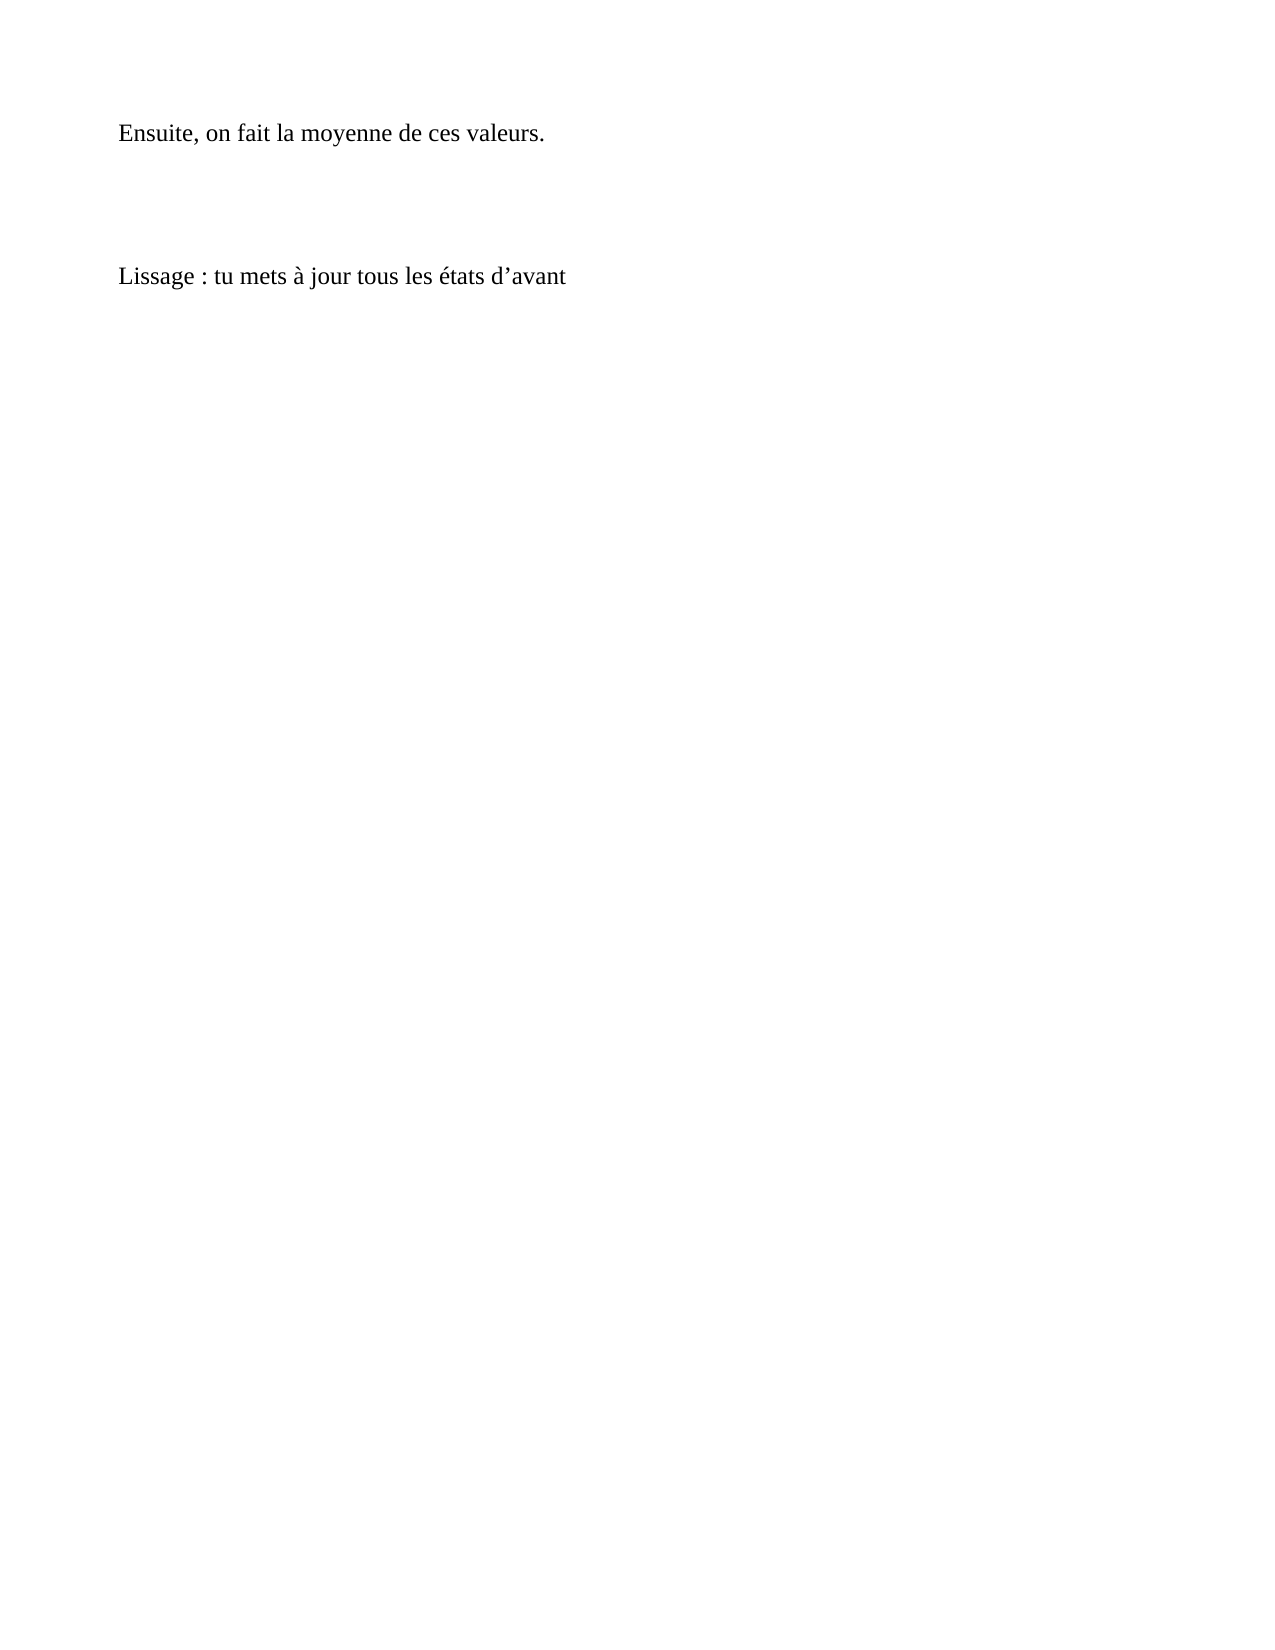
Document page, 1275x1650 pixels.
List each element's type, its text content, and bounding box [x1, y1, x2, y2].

text Ensuite, on fait la moyenne de ces valeurs. [118, 118, 1157, 147]
text Lissage : tu mets à jour tous les états d’avant [118, 261, 1157, 290]
